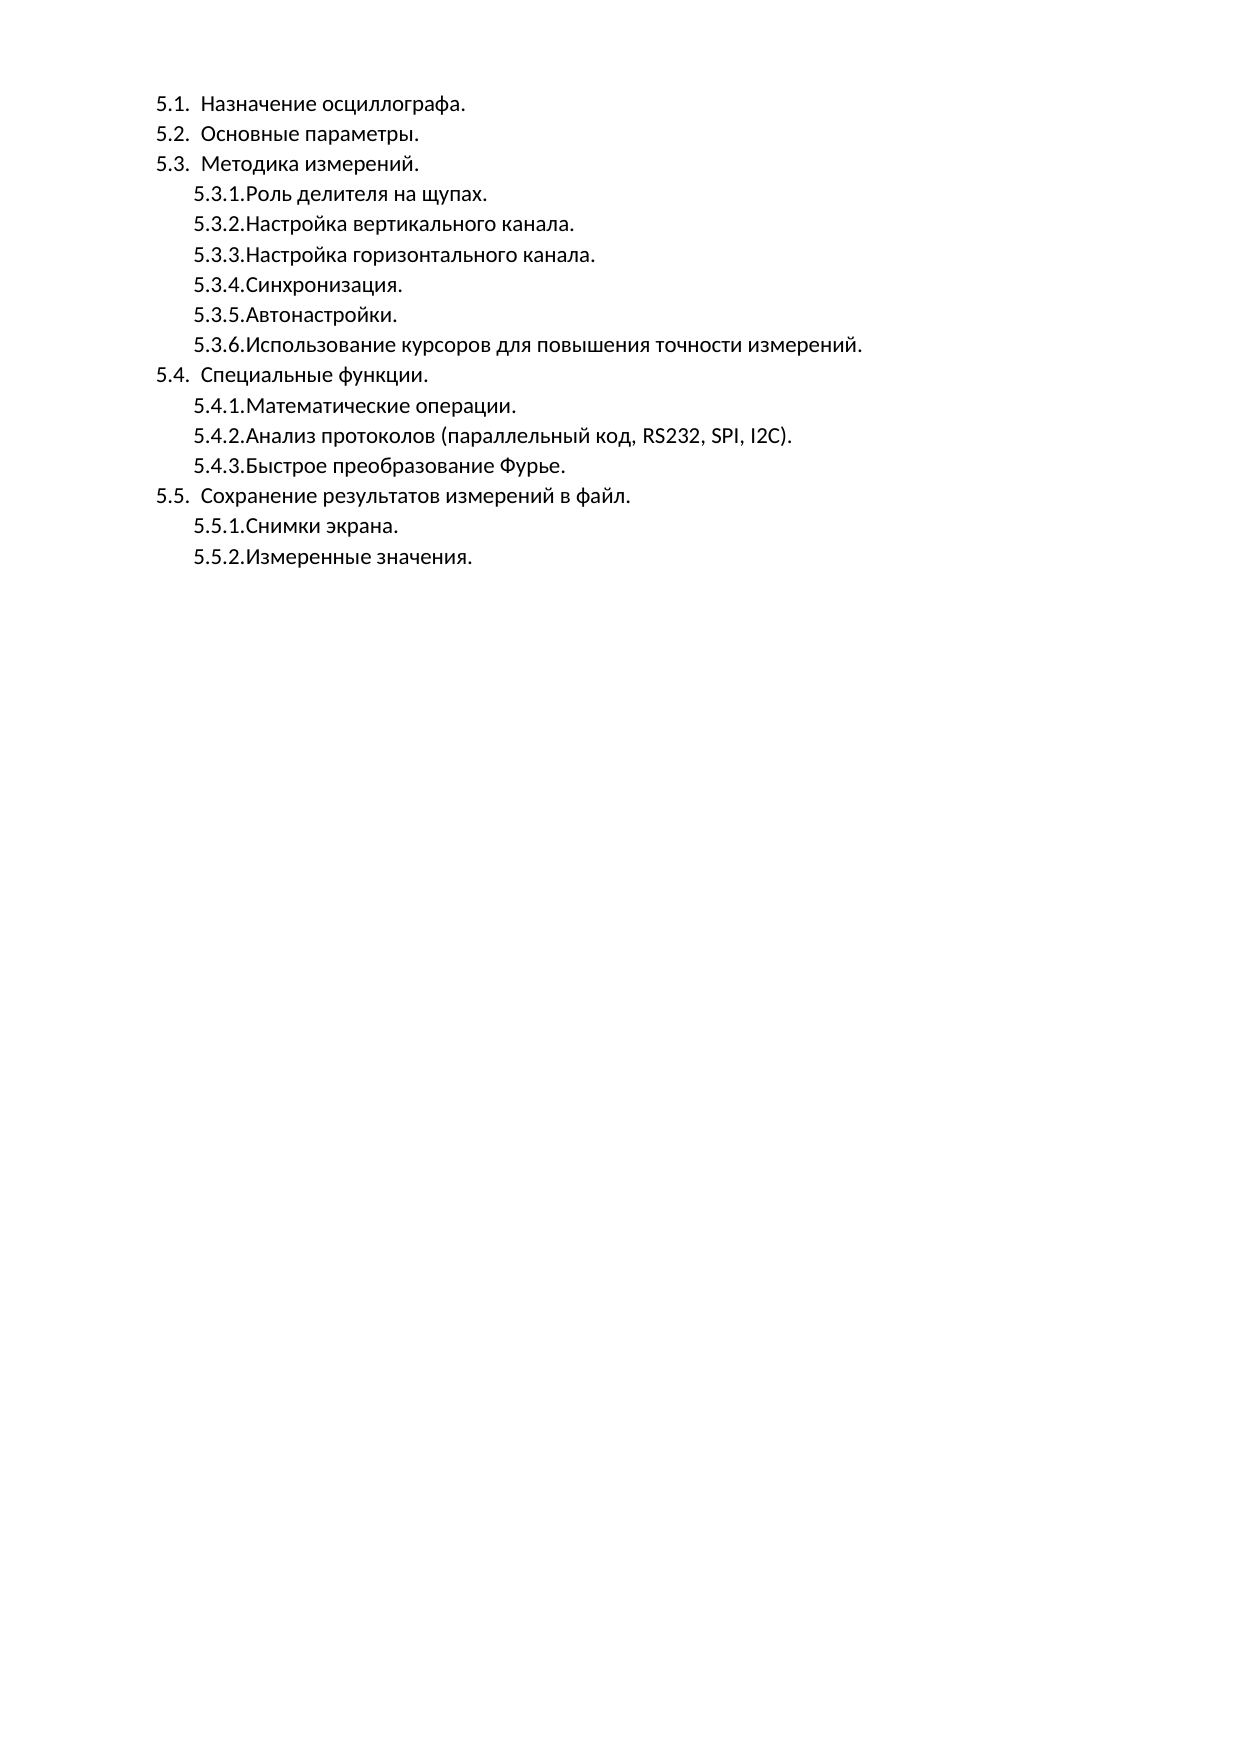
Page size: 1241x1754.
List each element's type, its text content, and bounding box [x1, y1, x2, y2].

list Измеренные значения. [193, 542, 1152, 570]
list Автонастройки. [193, 300, 1152, 328]
list Основные параметры. [156, 119, 1152, 147]
list Использование курсоров для повышения точности измерений. [193, 330, 1152, 358]
list Настройка горизонтального канала. [193, 240, 1152, 268]
list Математические операции. [193, 391, 1152, 419]
list Назначение осциллографа. [156, 89, 1152, 117]
list Специальные функции. [156, 361, 1152, 388]
list Методика измерений. [156, 149, 1152, 177]
list Анализ протоколов (параллельный код, RS232, SPI, I2C). [193, 421, 1152, 449]
list Синхронизация. [193, 270, 1152, 298]
list Настройка вертикального канала. [193, 209, 1152, 237]
list Быстрое преобразование Фурье. [193, 451, 1152, 479]
list Роль делителя на щупах. [193, 179, 1152, 207]
list Сохранение результатов измерений в файл. [156, 481, 1152, 509]
list Снимки экрана. [193, 512, 1152, 539]
